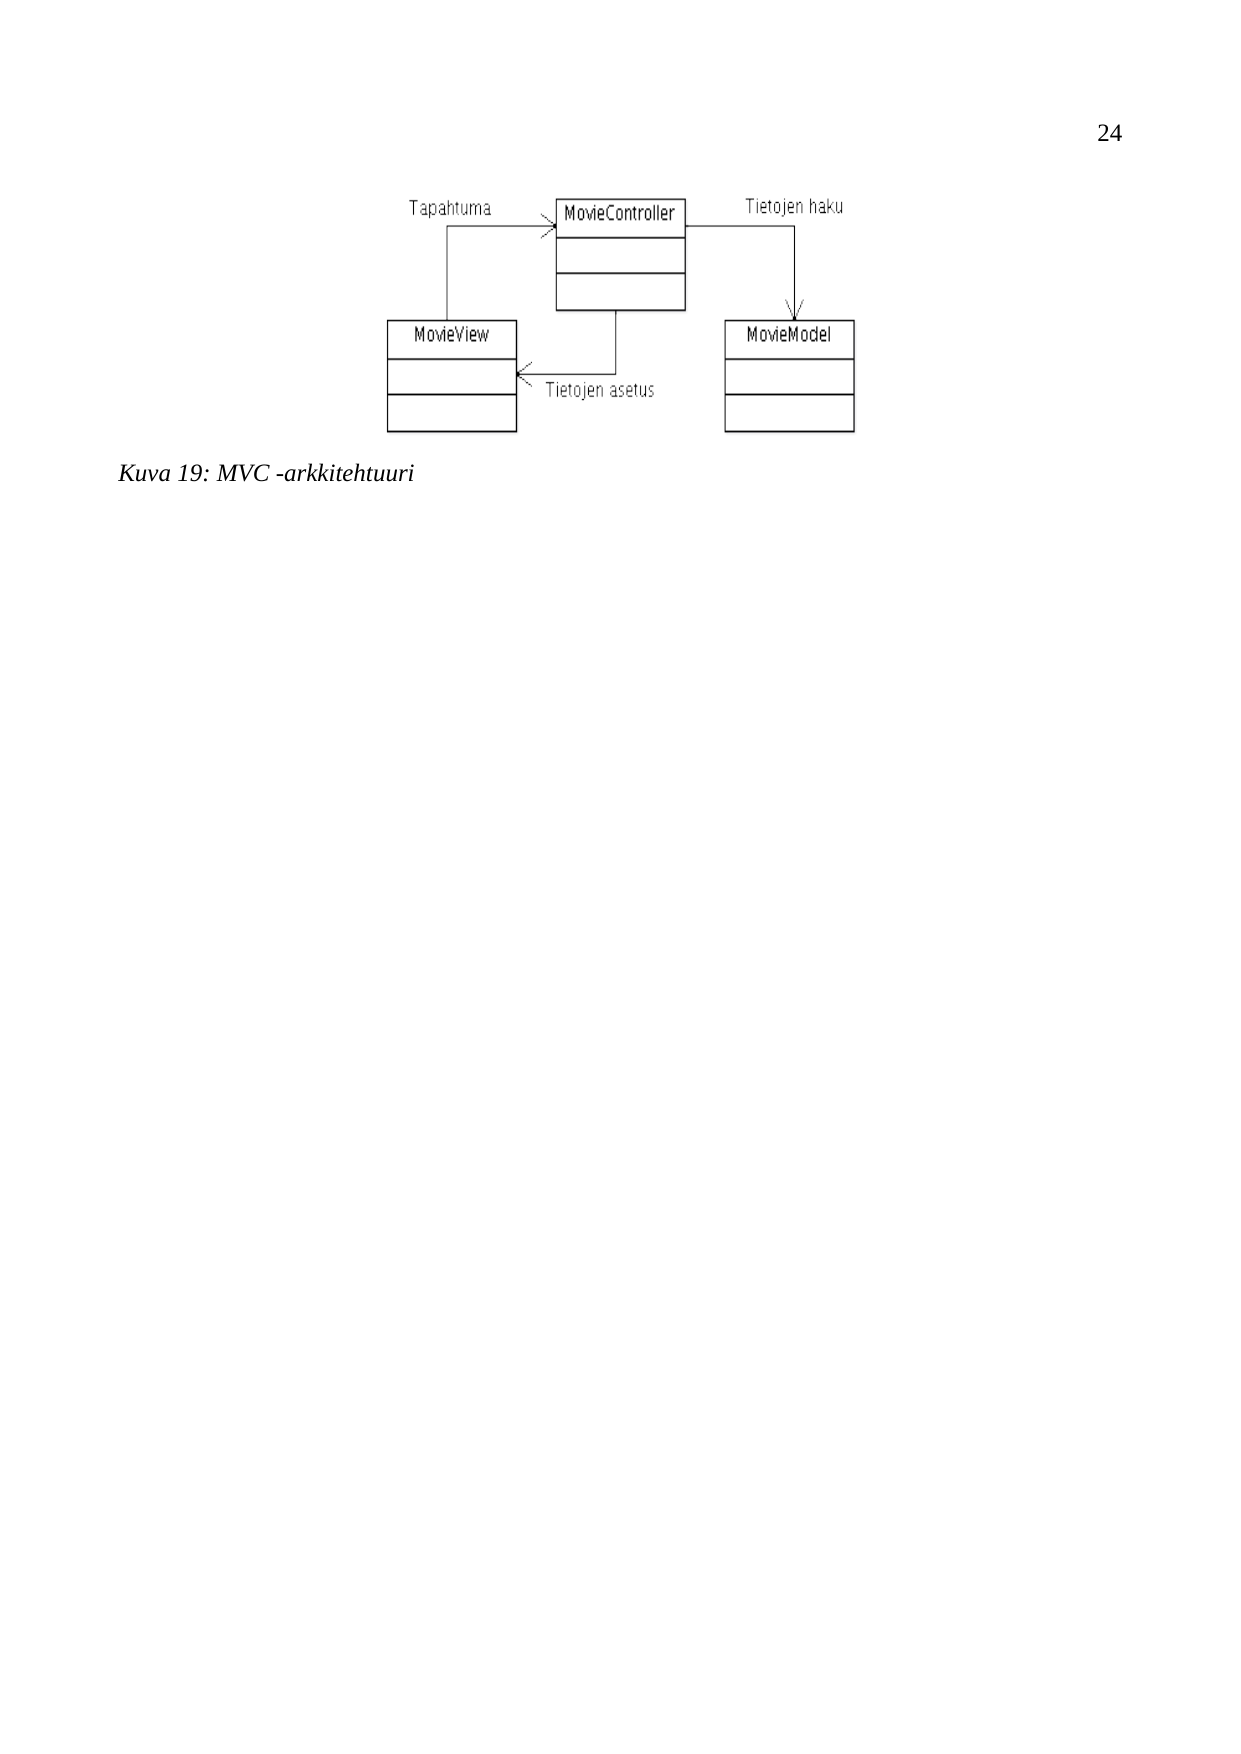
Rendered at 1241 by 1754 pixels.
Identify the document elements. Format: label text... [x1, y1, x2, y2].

text Kuva 19: MVC -arkkitehtuuri [118, 178, 1122, 486]
picture [377, 175, 861, 458]
